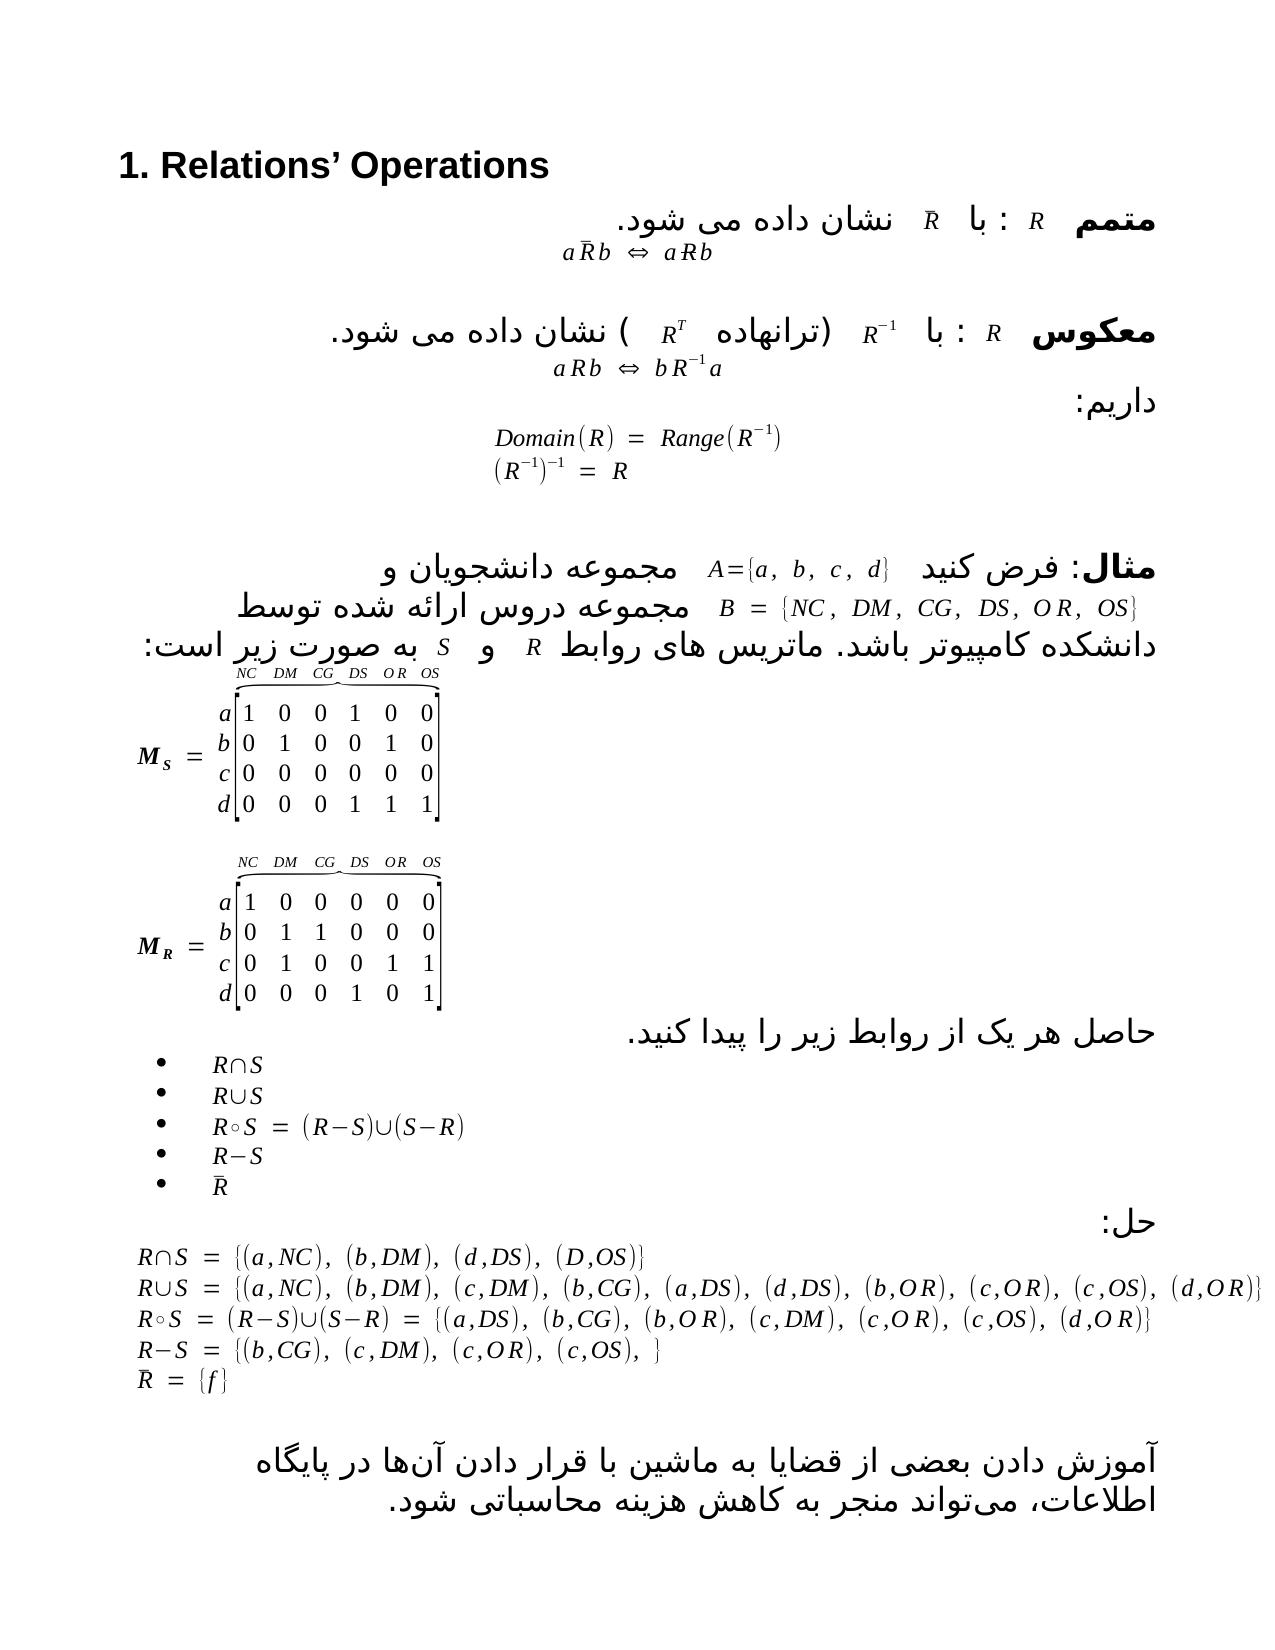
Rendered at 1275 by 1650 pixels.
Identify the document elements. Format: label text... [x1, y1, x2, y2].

text معکوس : با (ترانهاده ) نشان داده می شود. [118, 311, 1157, 350]
subtitle 1. Relations’ Operations [118, 143, 1157, 187]
text متمم : با نشان داده می شود. [118, 199, 1157, 238]
text داریم: [118, 381, 1157, 420]
text حل: [118, 1203, 1157, 1242]
text مثال: فرض کنید مجموعه دانشجویان و مجموعه دروس ارائه شده توسط دانشکده کامپیوتر باشد. ماتریس های روابط و به صورت زیر است: [118, 547, 1157, 664]
text حاصل هر یک از روابط زیر را پیدا کنید. [118, 1012, 1157, 1051]
text آموزش دادن بعضی از قضایا به ماشین با قرار دادن آن‌ها در پایگاه اطلاعات، می‌تواند منجر به کاهش هزینه محاسباتی شود. [118, 1441, 1157, 1519]
